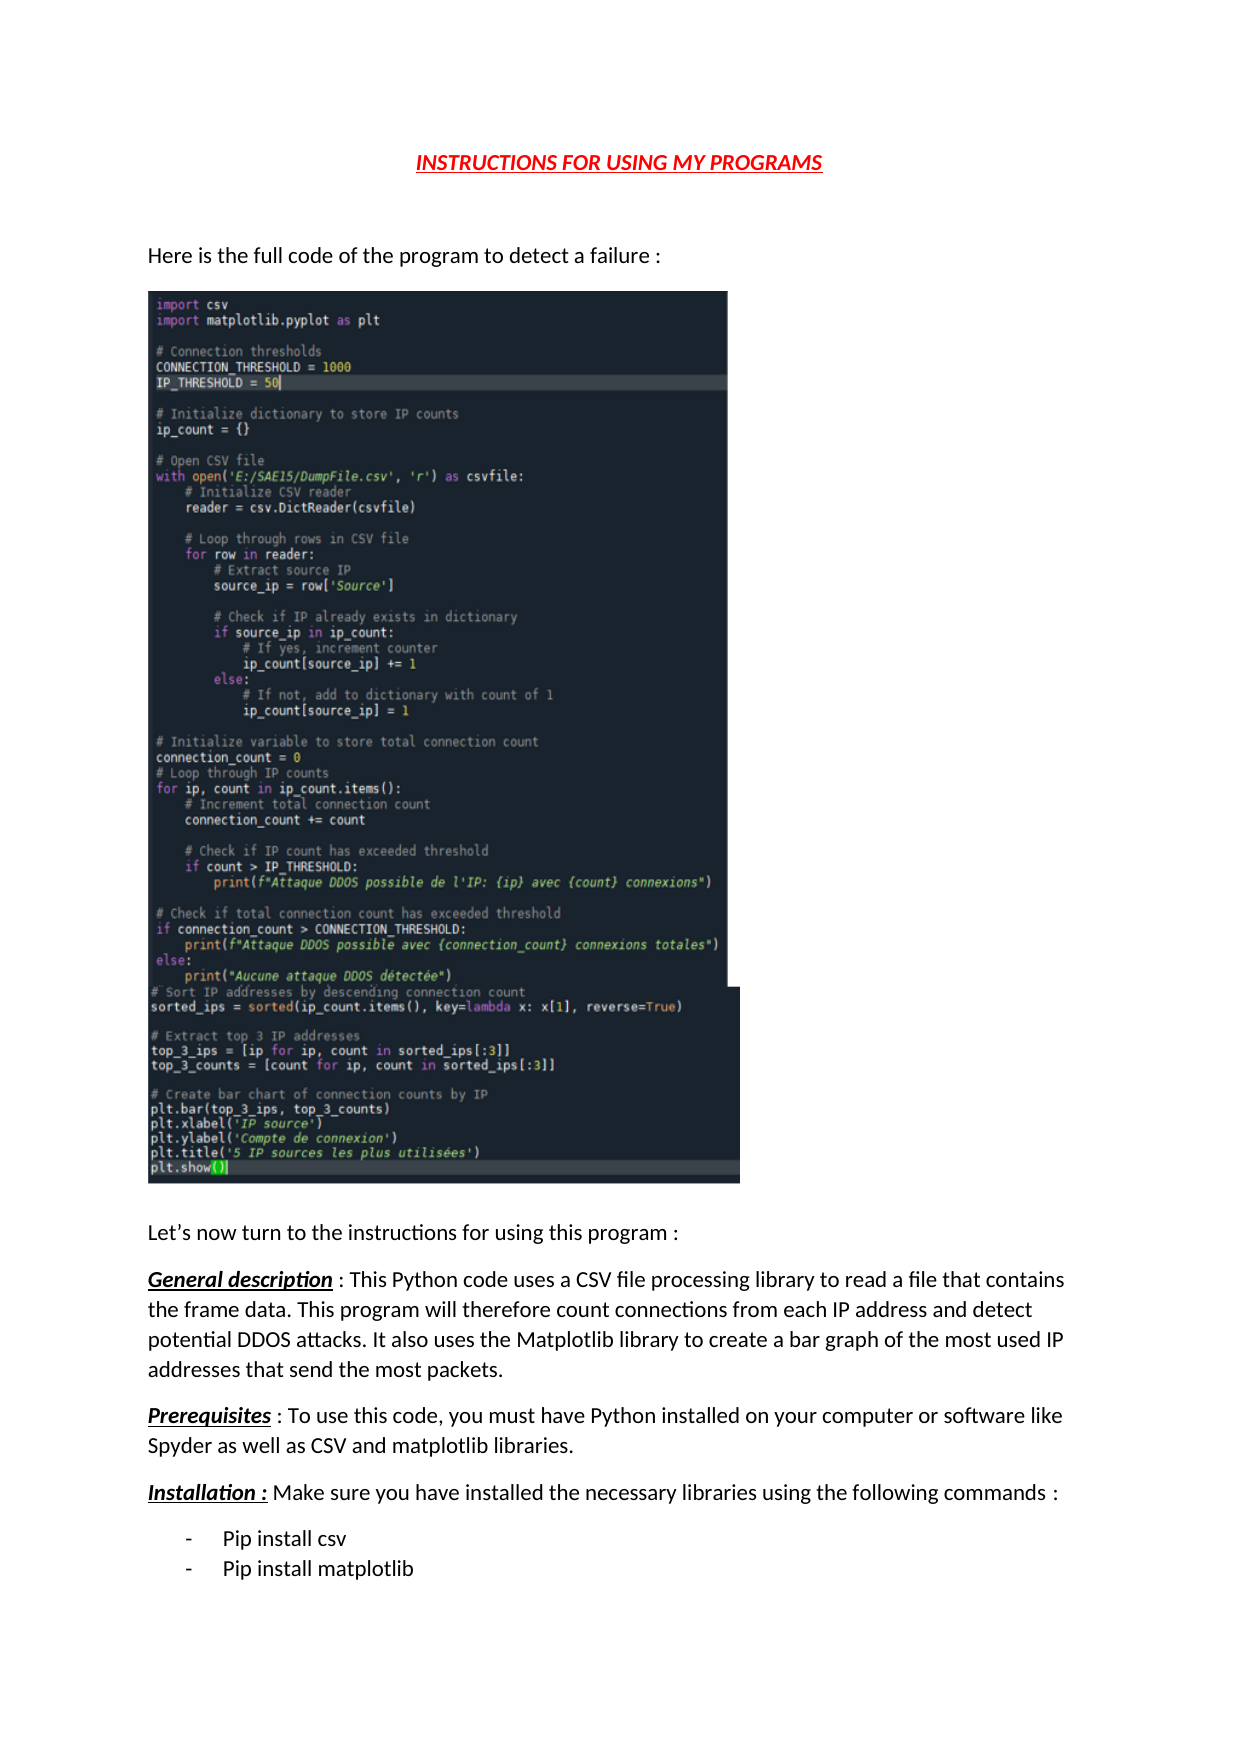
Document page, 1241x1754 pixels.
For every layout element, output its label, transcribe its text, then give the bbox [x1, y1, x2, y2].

text Here is the full code of the program to detect a failure : [148, 241, 1093, 269]
text INSTRUCTIONS FOR USING MY PROGRAMS [148, 148, 1093, 176]
text Let’s now turn to the instructions for using this program : [148, 1218, 1093, 1247]
text General description : This Python code uses a CSV file processing library to read a file that contains the frame data. This program will therefore count connections from each IP address and detect potential DDOS attacks. It also uses the Matplotlib library to create a bar graph of the most used IP addresses that send the most packets. [148, 1265, 1093, 1383]
text Installation : Make sure you have installed the necessary libraries using the following commands : [148, 1478, 1093, 1506]
list Pip install csv [185, 1524, 1093, 1552]
list Pip install matplotlib [185, 1554, 1093, 1582]
text Prerequisites : To use this code, you must have Python installed on your computer or software like Spyder as well as CSV and matplotlib libraries. [148, 1401, 1093, 1459]
